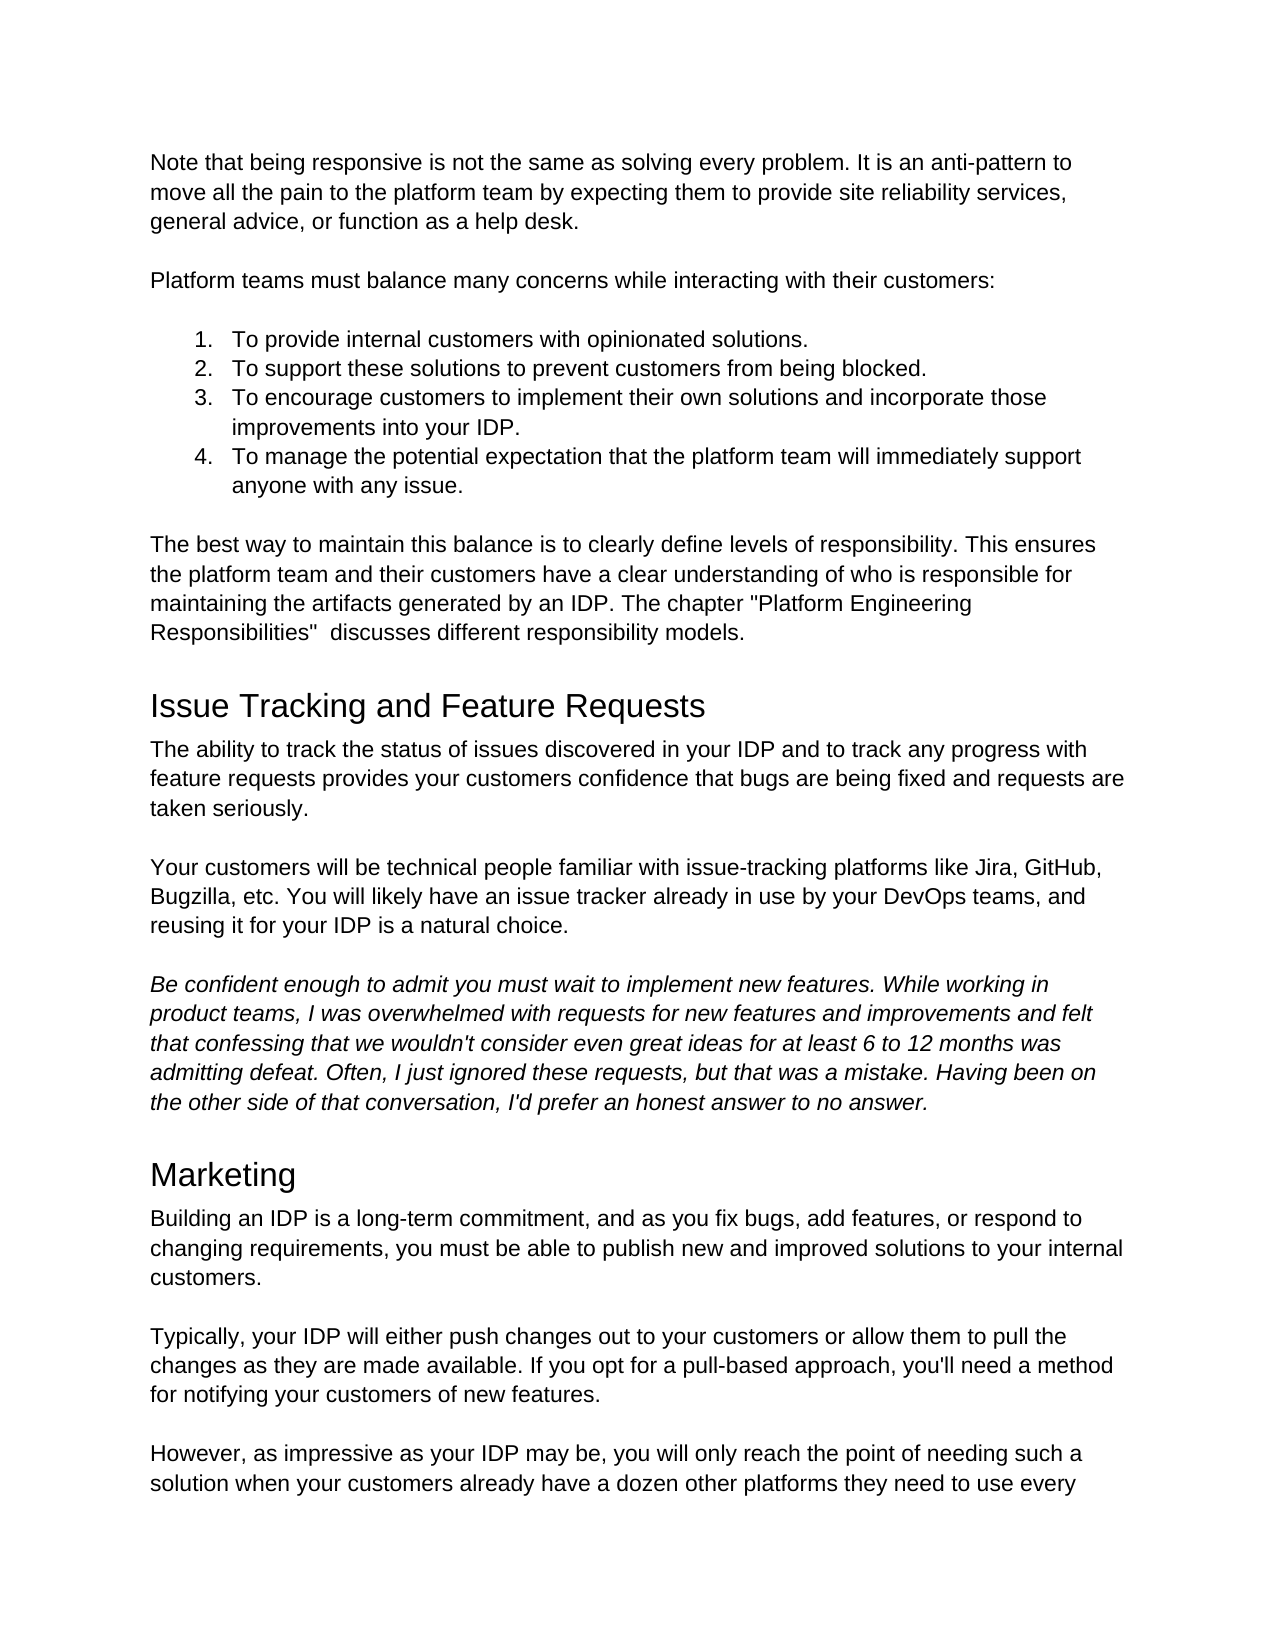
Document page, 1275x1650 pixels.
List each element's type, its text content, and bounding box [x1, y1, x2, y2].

list To manage the potential expectation that the platform team will immediately support anyone with any issue. [194, 444, 1125, 499]
text Note that being responsive is not the same as solving every problem. It is an anti-pattern to move all the pain to the platform team by expecting them to provide site reliability services, general advice, or function as a help desk. [150, 150, 1125, 234]
list To support these solutions to prevent customers from being blocked. [194, 356, 1125, 381]
text Your customers will be technical people familiar with issue-tracking platforms like Jira, GitHub, Bugzilla, etc. You will likely have an issue tracker already in use by your DevOps teams, and reusing it for your IDP is a natural choice. [150, 854, 1125, 938]
text Building an IDP is a long-term commitment, and as you fix bugs, add features, or respond to changing requirements, you must be able to publish new and improved solutions to your internal customers. [150, 1206, 1125, 1290]
text Typically, your IDP will either push changes out to your customers or allow them to pull the changes as they are made available. If you opt for a pull-based approach, you'll need a method for notifying your customers of new features. [150, 1323, 1125, 1408]
list To encourage customers to implement their own solutions and incorporate those improvements into your IDP. [194, 385, 1125, 440]
text Platform teams must balance many concerns while interacting with their customers: [150, 267, 1125, 293]
subtitle Marketing [150, 1156, 1125, 1193]
text Be confident enough to admit you must wait to implement new features. While working in product teams, I was overwhelmed with requests for new features and improvements and felt that confessing that we wouldn't consider even great ideas for at least 6 to 12 months was admitting defeat. Often, I just ignored these requests, but that was a mistake. Having been on the other side of that conversation, I'd prefer an honest answer to no answer. [150, 972, 1125, 1115]
list To provide internal customers with opinionated solutions. [194, 326, 1125, 352]
text However, as impressive as your IDP may be, you will only reach the point of needing such a solution when your customers already have a dozen other platforms they need to use every [150, 1441, 1125, 1496]
text The ability to track the status of issues discovered in your IDP and to track any progress with feature requests provides your customers confidence that bugs are being fixed and requests are taken seriously. [150, 737, 1125, 821]
text The best way to maintain this balance is to clearly define levels of responsibility. This ensures the platform team and their customers have a clear understanding of who is responsible for maintaining the artifacts generated by an IDP. The chapter "Platform Engineering Responsibilities" discusses different responsibility models. [150, 532, 1125, 646]
subtitle Issue Tracking and Feature Requests [150, 687, 1125, 724]
